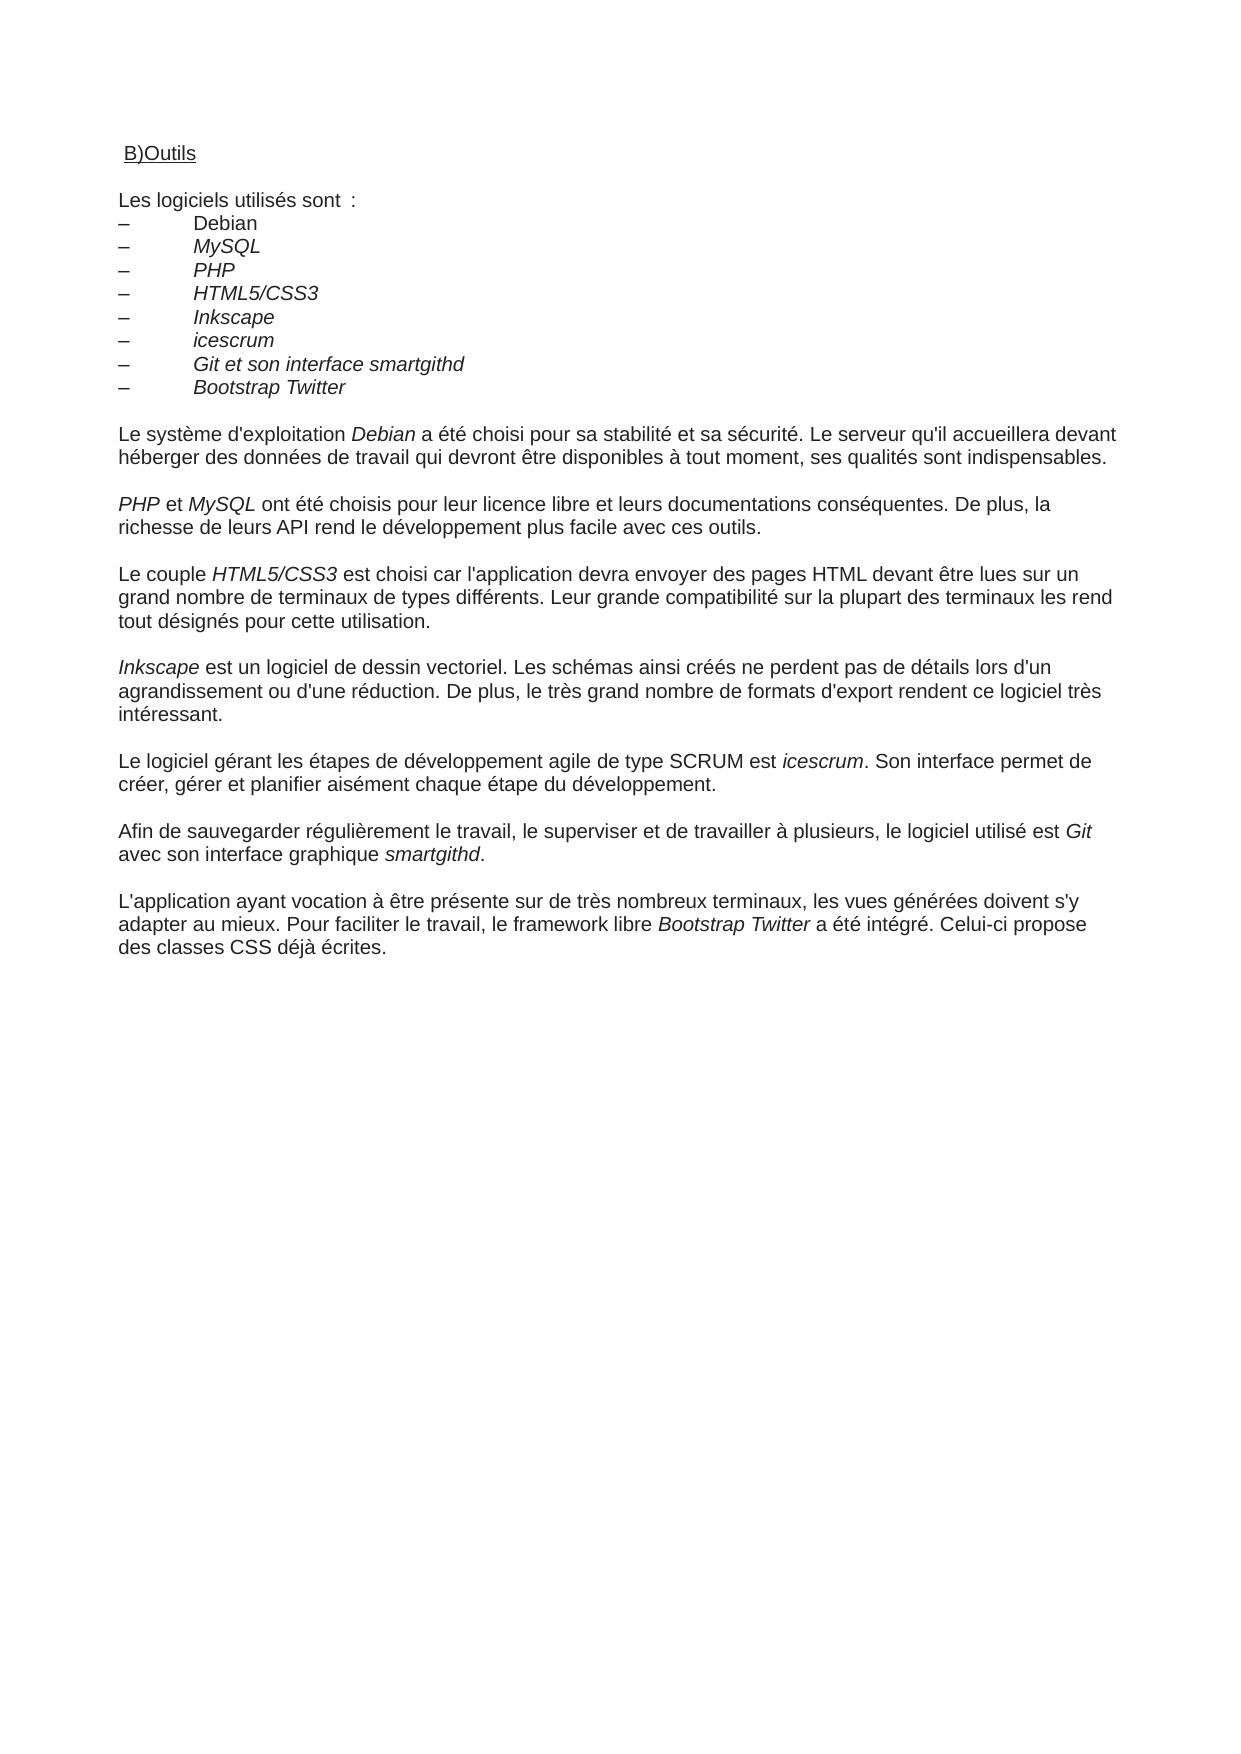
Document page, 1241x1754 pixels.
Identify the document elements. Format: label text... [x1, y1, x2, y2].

list Bootstrap Twitter [118, 376, 1122, 399]
text Les logiciels utilisés sont : [118, 188, 1122, 211]
list Le couple HTML5/CSS3 est choisi car l'application devra envoyer des pages HTML devant être lues sur un grand nombre de terminaux de types différents. Leur grande compatibilité sur la plupart des terminaux les rend tout désignés pour cette utilisation. [118, 562, 1122, 632]
list icescrum [118, 329, 1122, 352]
text L'application ayant vocation à être présente sur de très nombreux terminaux, les vues générées doivent s'y adapter au mieux. Pour faciliter le travail, le framework libre Bootstrap Twitter a été intégré. Celui-ci propose des classes CSS déjà écrites. [118, 889, 1122, 959]
text B)Outils [118, 141, 1122, 165]
list Inkscape [118, 305, 1122, 329]
list PHP et MySQL ont été choisis pour leur licence libre et leurs documentations conséquentes. De plus, la richesse de leurs API rend le développement plus facile avec ces outils. [118, 492, 1122, 539]
list Debian [118, 211, 1122, 235]
list PHP [118, 258, 1122, 282]
text Le logiciel gérant les étapes de développement agile de type SCRUM est icescrum. Son interface permet de créer, gérer et planifier aisément chaque étape du développement. [118, 749, 1122, 796]
list MySQL [118, 235, 1122, 258]
text Inkscape est un logiciel de dessin vectoriel. Les schémas ainsi créés ne perdent pas de détails lors d'un agrandissement ou d'une réduction. De plus, le très grand nombre de formats d'export rendent ce logiciel très intéressant. [118, 656, 1122, 726]
list HTML5/CSS3 [118, 282, 1122, 305]
text Afin de sauvegarder régulièrement le travail, le superviser et de travailler à plusieurs, le logiciel utilisé est Git avec son interface graphique smartgithd. [118, 819, 1122, 866]
list Le système d'exploitation Debian a été choisi pour sa stabilité et sa sécurité. Le serveur qu'il accueillera devant héberger des données de travail qui devront être disponibles à tout moment, ses qualités sont indispensables. [118, 422, 1122, 469]
list Git et son interface smartgithd [118, 352, 1122, 376]
